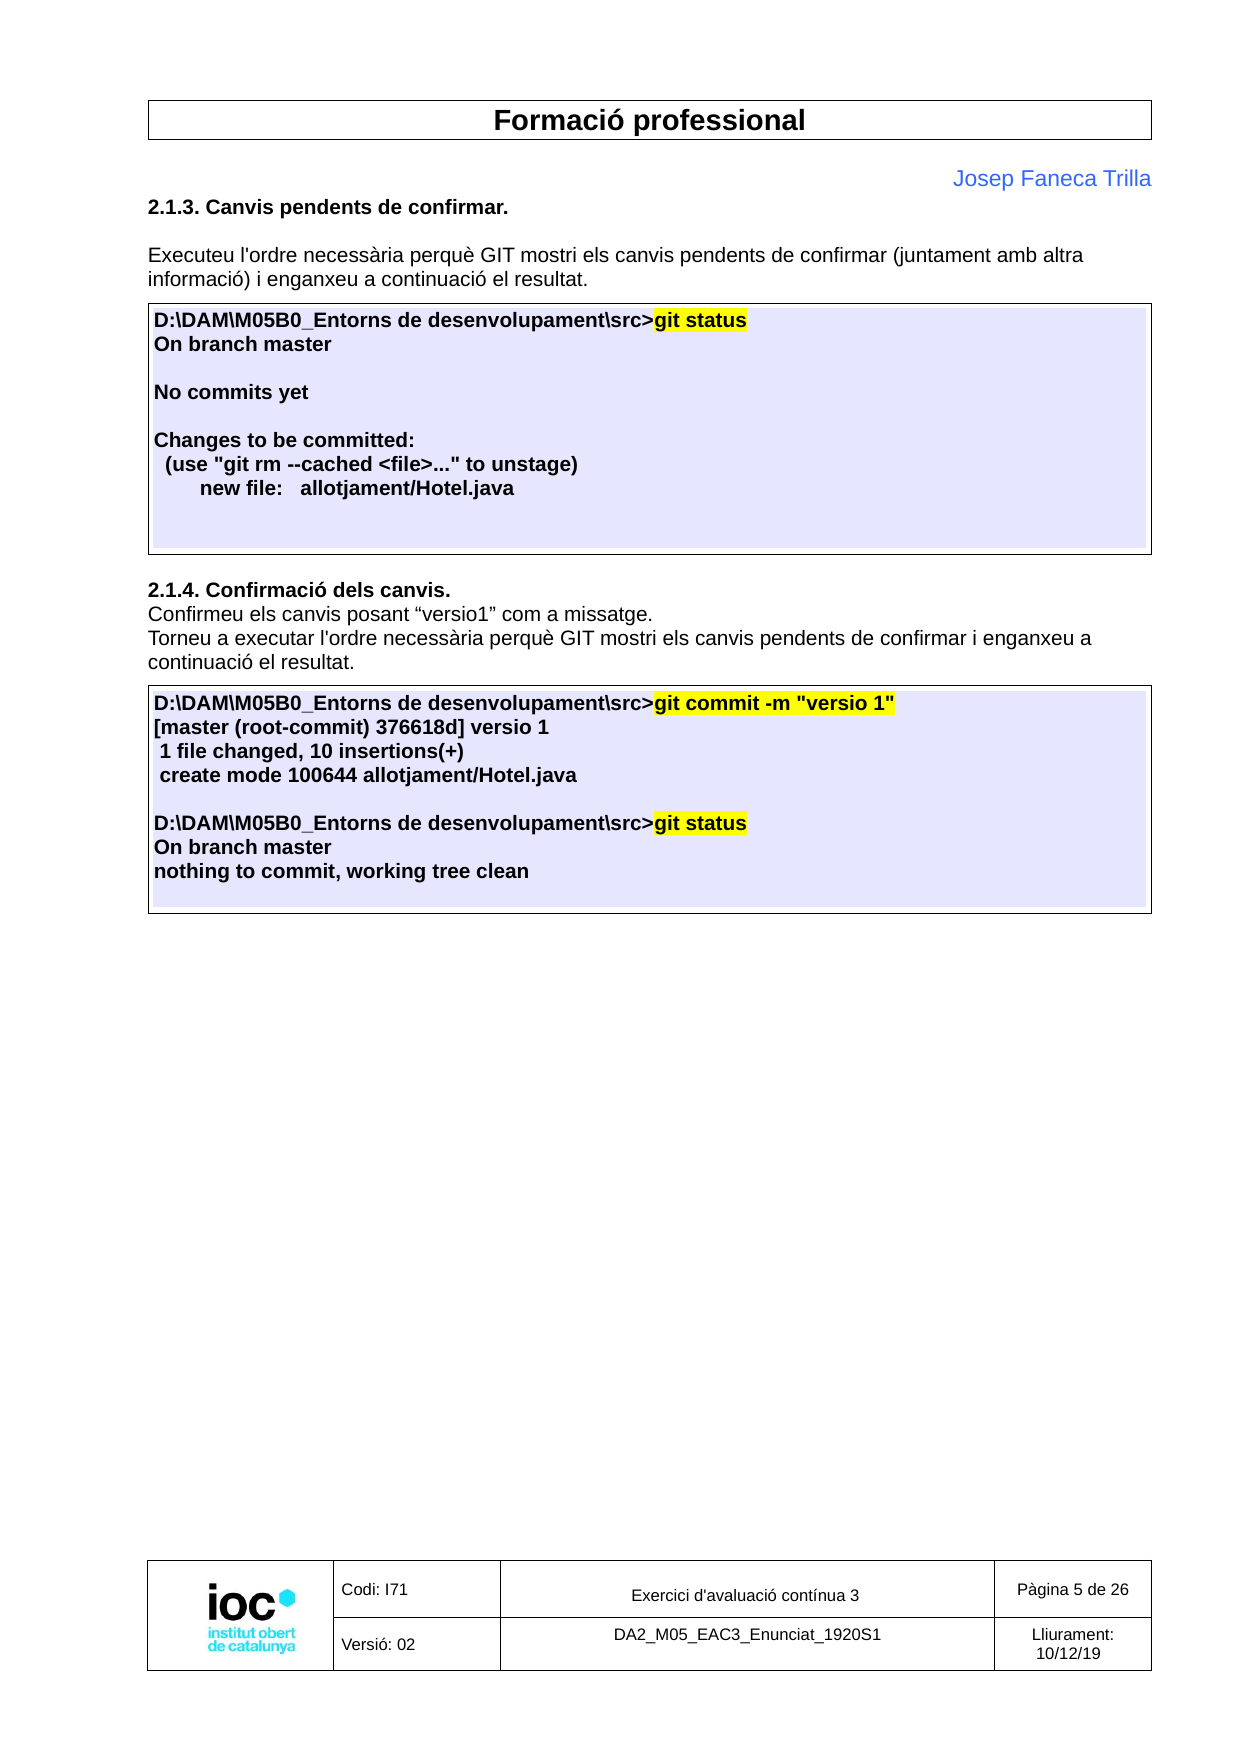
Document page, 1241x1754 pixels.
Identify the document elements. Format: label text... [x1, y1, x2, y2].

text 2.1.4. Confirmació dels canvis. [148, 578, 1151, 602]
text 2.1.3. Canvis pendents de confirmar. [148, 195, 1151, 219]
table_header D:\DAM\M05B0_Entorns de desenvolupament\src>git status On branch master No commits yet Changes to be committed: (use "git rm --cached <file>..." to unstage) new file: allotjament/Hotel.java [149, 304, 1151, 554]
text Confirmeu els canvis posant “versio1” com a missatge. [148, 602, 1151, 626]
table_header D:\DAM\M05B0_Entorns de desenvolupament\src>git commit -m "versio 1" [master (root-commit) 376618d] versio 1 1 file changed, 10 insertions(+) create mode 100644 allotjament/Hotel.java D:\DAM\M05B0_Entorns de desenvolupament\src>git status On branch master nothing to commit, working tree clean [149, 686, 1151, 912]
text Torneu a executar l'ordre necessària perquè GIT mostri els canvis pendents de confirmar i enganxeu a continuació el resultat. [148, 626, 1151, 673]
text Executeu l'ordre necessària perquè GIT mostri els canvis pendents de confirmar (juntament amb altra informació) i enganxeu a continuació el resultat. [148, 243, 1151, 291]
picture [195, 1570, 309, 1665]
